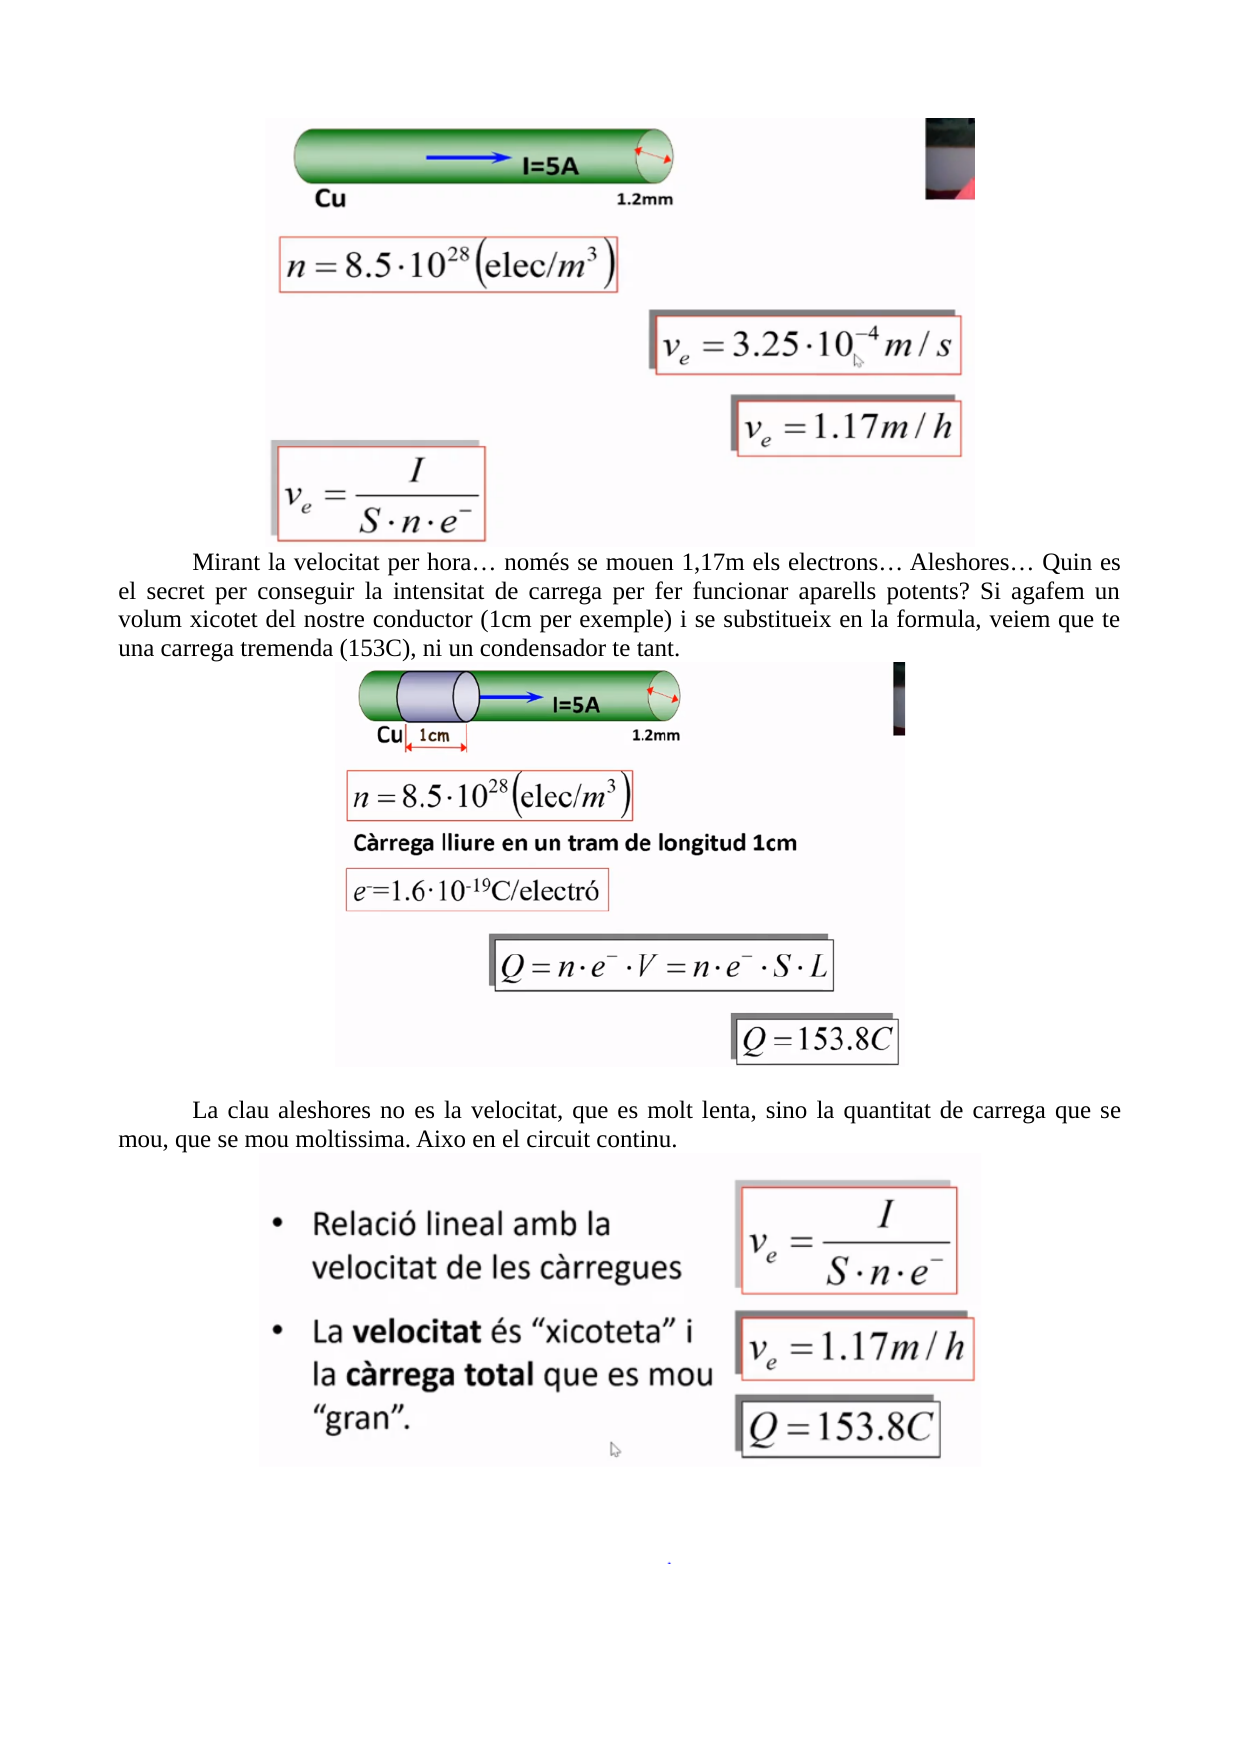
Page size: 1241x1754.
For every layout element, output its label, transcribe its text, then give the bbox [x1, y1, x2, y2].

picture [258, 1153, 982, 1564]
text Mirant la velocitat per hora… només se mouen 1,17m els electrons… Aleshores… Quin es el secret per conseguir la intensitat de carrega per fer funcionar aparells potents? Si agafem un volum xicotet del nostre conductor (1cm per exemple) i se substitueix en la formula, veiem que te una carrega tremenda (153C), ni un condensador te tant. [118, 118, 1122, 662]
text La clau aleshores no es la velocitat, que es molt lenta, sino la quantitat de carrega que se mou, que se mou moltissima. Aixo en el circuit continu. [118, 1096, 1122, 1153]
picture [265, 118, 975, 547]
picture [335, 662, 905, 1067]
